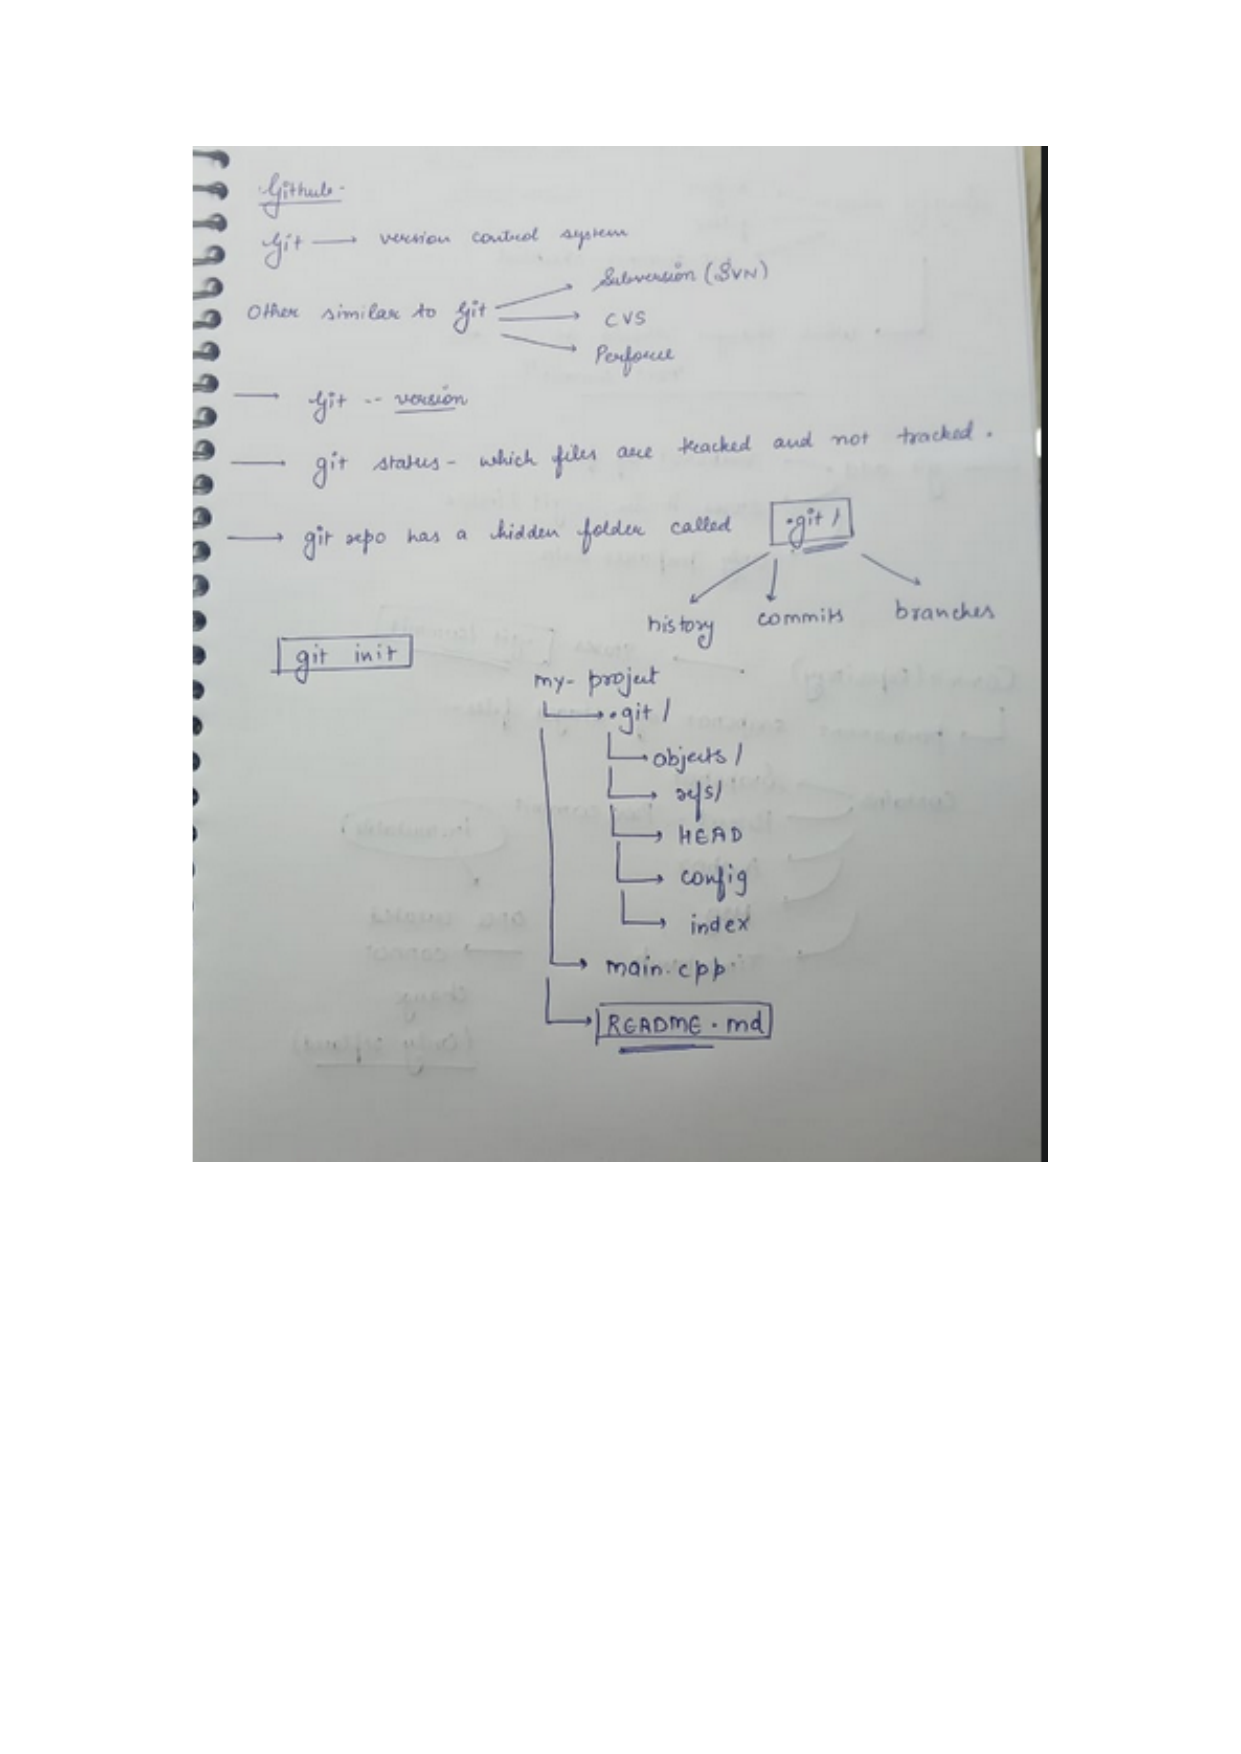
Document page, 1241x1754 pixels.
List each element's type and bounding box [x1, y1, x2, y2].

picture [192, 146, 1048, 1162]
